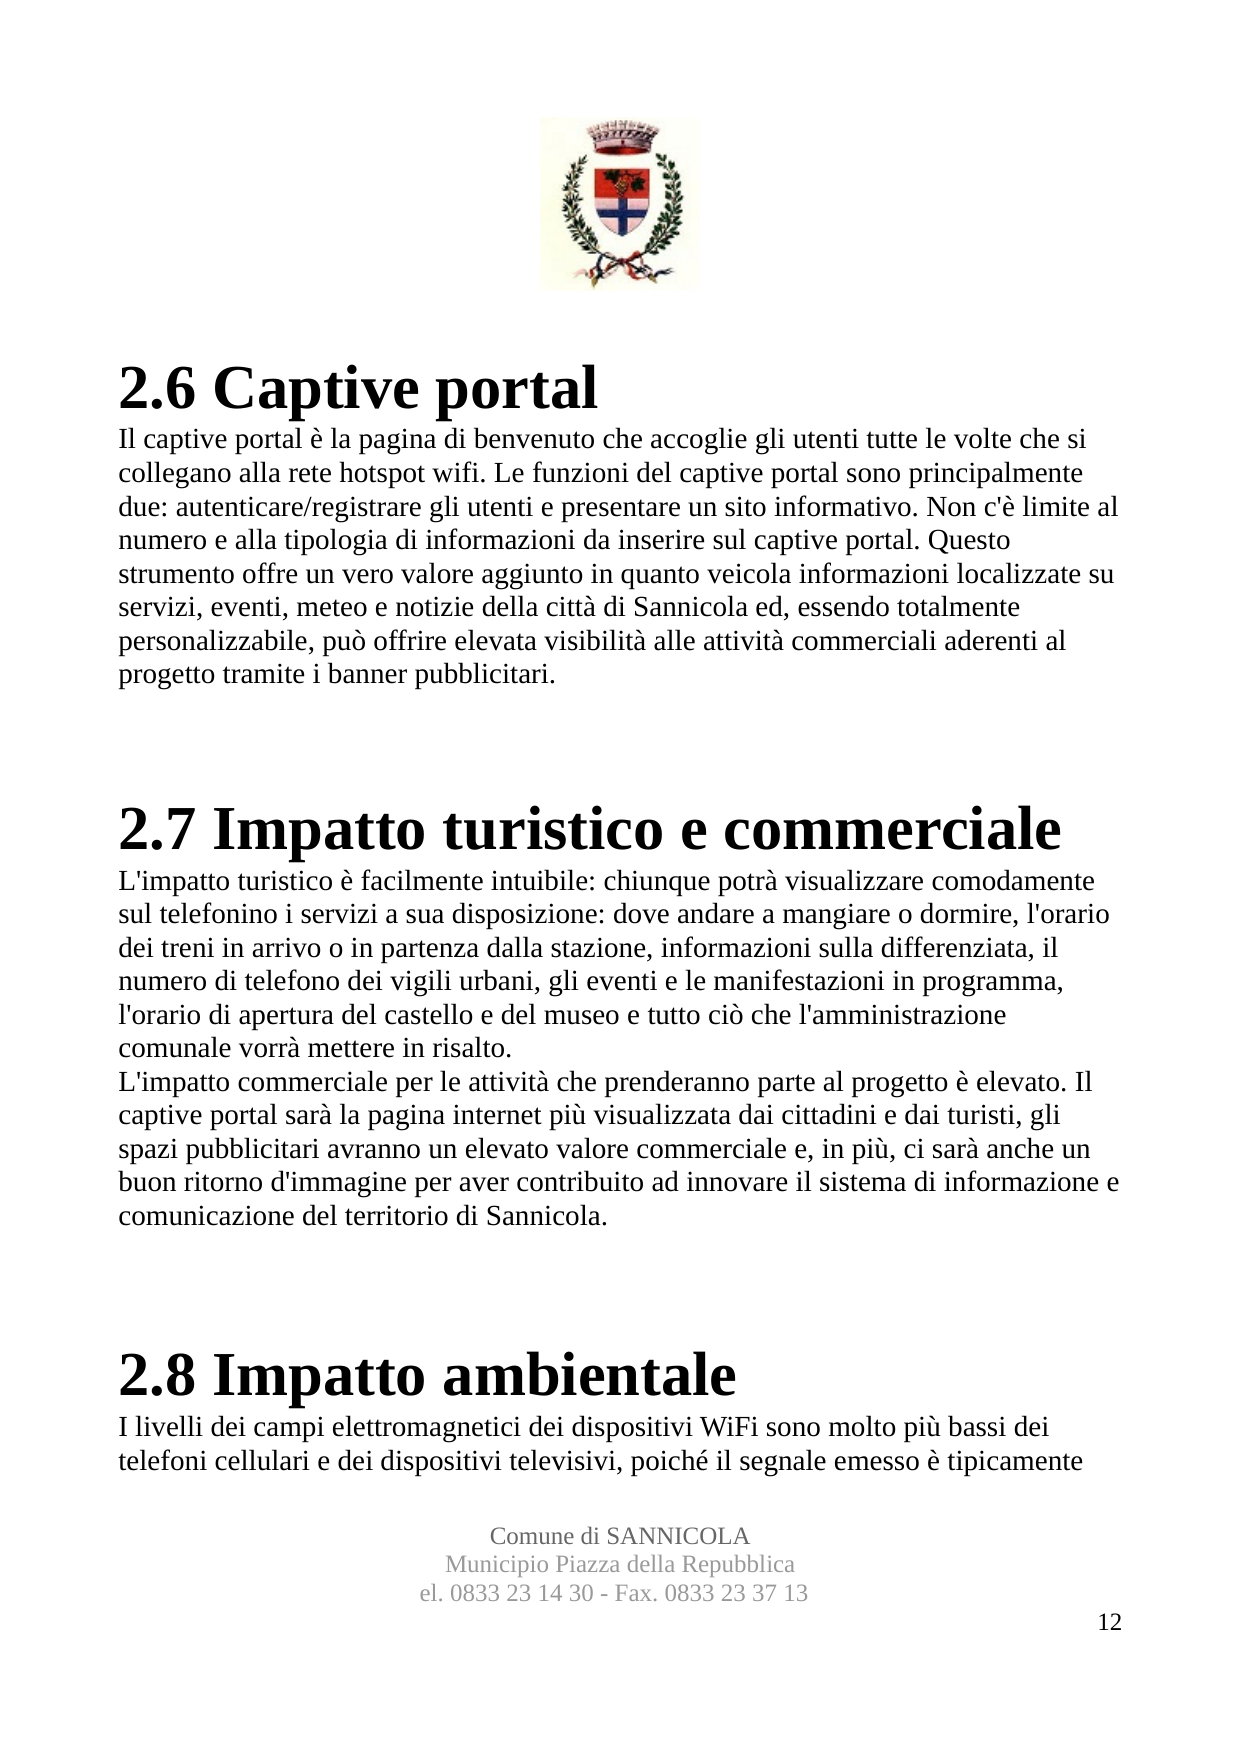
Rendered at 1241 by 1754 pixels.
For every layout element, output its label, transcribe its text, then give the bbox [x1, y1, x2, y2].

text 2.6 Captive portal Il captive portal è la pagina di benvenuto che accoglie gli utenti tutte le volte che si collegano alla rete hotspot wifi. Le funzioni del captive portal sono principalmente due: autenticare/registrare gli utenti e presentare un sito informativo. Non c'è limite al numero e alla tipologia di informazioni da inserire sul captive portal. Questo strumento offre un vero valore aggiunto in quanto veicola informazioni localizzate su servizi, eventi, meteo e notizie della città di Sannicola ed, essendo totalmente personalizzabile, può offrire elevata visibilità alle attività commerciali aderenti al progetto tramite i banner pubblicitari. [118, 350, 1122, 690]
text 2.7 Impatto turistico e commerciale L'impatto turistico è facilmente intuibile: chiunque potrà visualizzare comodamente sul telefonino i servizi a sua disposizione: dove andare a mangiare o dormire, l'orario dei treni in arrivo o in partenza dalla stazione, informazioni sulla differenziata, il numero di telefono dei vigili urbani, gli eventi e le manifestazioni in programma, l'orario di apertura del castello e del museo e tutto ciò che l'amministrazione comunale vorrà mettere in risalto. L'impatto commerciale per le attività che prenderanno parte al progetto è elevato. Il captive portal sarà la pagina internet più visualizzata dai cittadini e dai turisti, gli spazi pubblicitari avranno un elevato valore commerciale e, in più, ci sarà anche un buon ritorno d'immagine per aver contribuito ad innovare il sistema di informazione e comunicazione del territorio di Sannicola. [118, 791, 1122, 1232]
text 2.8 Impatto ambientale I livelli dei campi elettromagnetici dei dispositivi WiFi sono molto più bassi dei telefoni cellulari e dei dispositivi televisivi, poiché il segnale emesso è tipicamente [118, 1337, 1122, 1476]
picture [540, 117, 700, 291]
